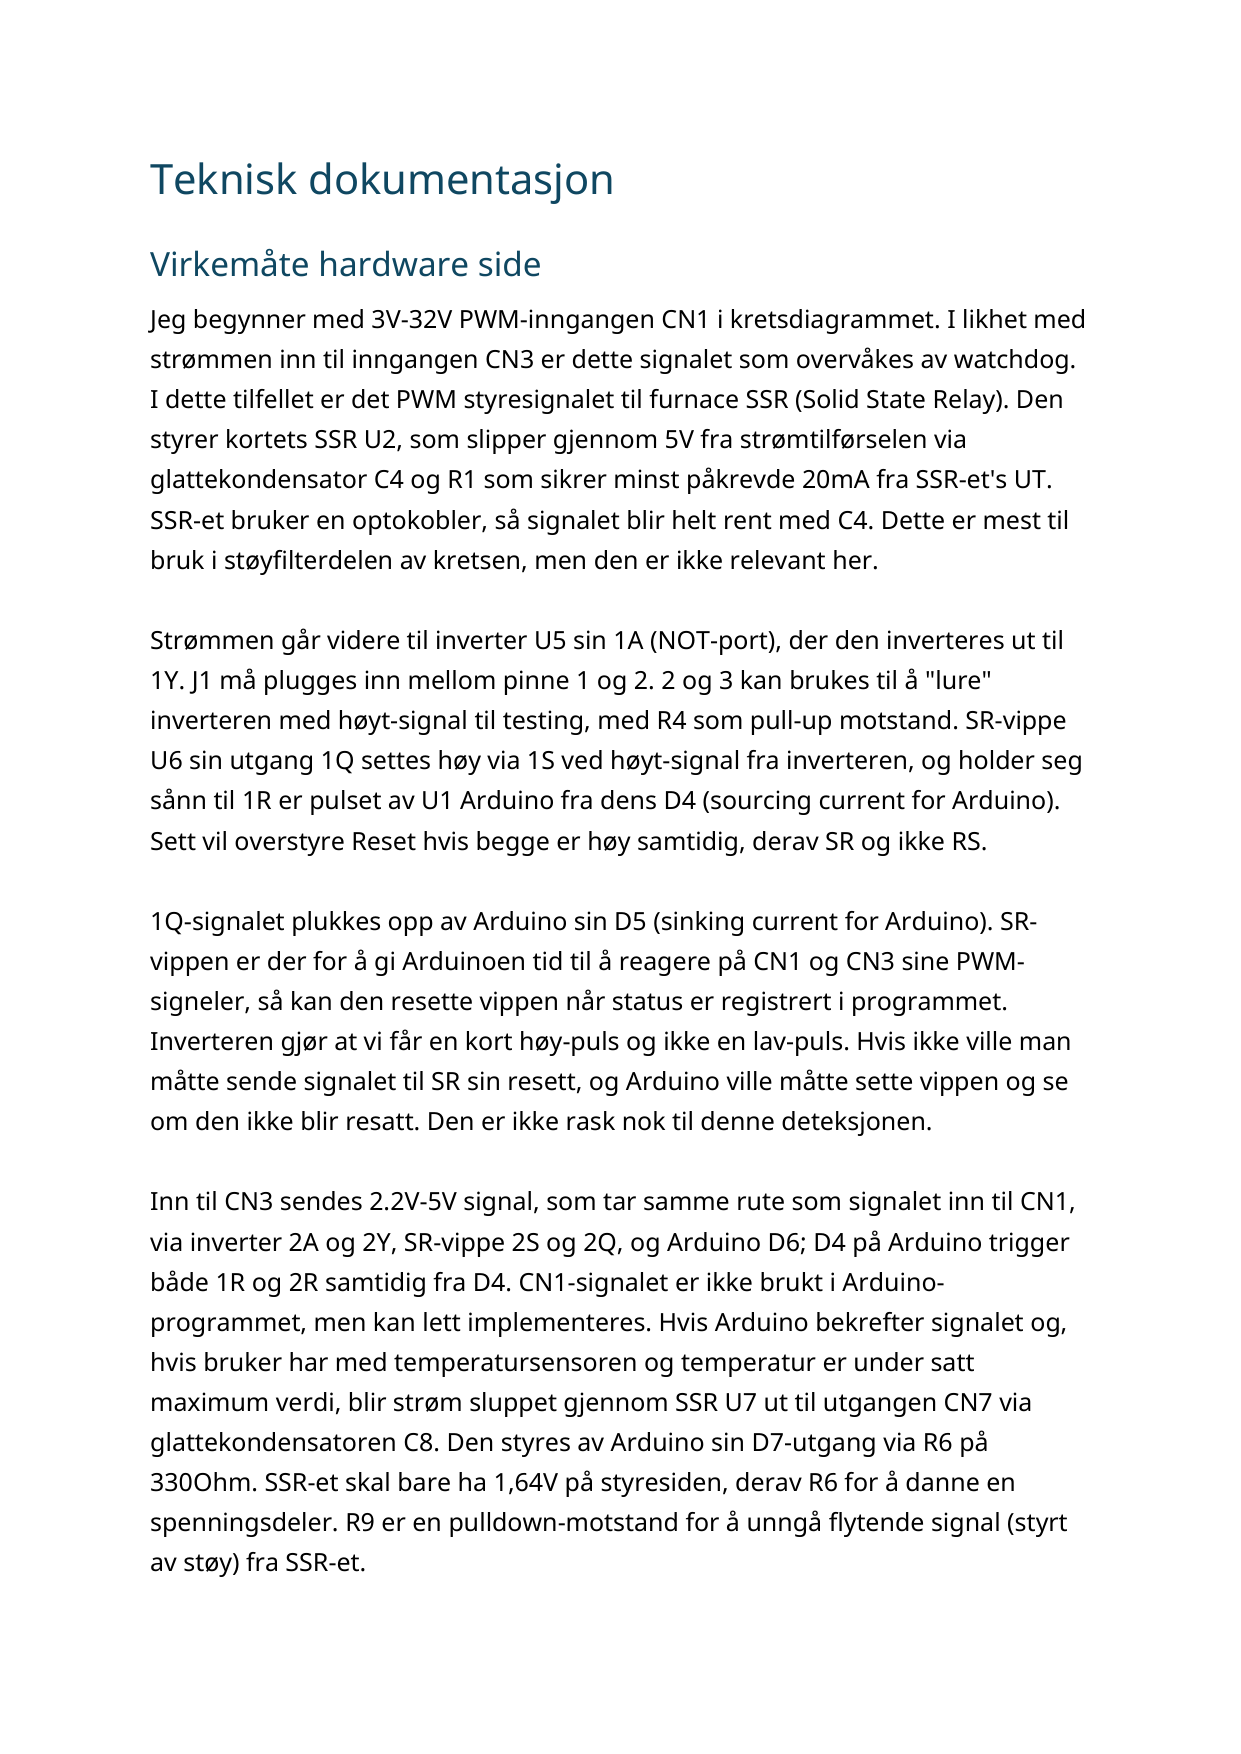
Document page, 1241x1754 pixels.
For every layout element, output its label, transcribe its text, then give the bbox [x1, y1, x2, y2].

text Jeg begynner med 3V-32V PWM-inngangen CN1 i kretsdiagrammet. I likhet med strømmen inn til inngangen CN3 er dette signalet som overvåkes av watchdog. I dette tilfellet er det PWM styresignalet til furnace SSR (Solid State Relay). Den styrer kortets SSR U2, som slipper gjennom 5V fra strømtilførselen via glattekondensator C4 og R1 som sikrer minst påkrevde 20mA fra SSR-et's UT. SSR-et bruker en optokobler, så signalet blir helt rent med C4. Dette er mest til bruk i støyfilterdelen av kretsen, men den er ikke relevant her. [150, 302, 1090, 576]
subtitle Virkemåte hardware side [150, 241, 1090, 286]
text Inn til CN3 sendes 2.2V-5V signal, som tar samme rute som signalet inn til CN1, via inverter 2A og 2Y, SR-vippe 2S og 2Q, og Arduino D6; D4 på Arduino trigger både 1R og 2R samtidig fra D4. CN1-signalet er ikke brukt i Arduino-programmet, men kan lett implementeres. Hvis Arduino bekrefter signalet og, hvis bruker har med temperatursensoren og temperatur er under satt maximum verdi, blir strøm sluppet gjennom SSR U7 ut til utgangen CN7 via glattekondensatoren C8. Den styres av Arduino sin D7-utgang via R6 på 330Ohm. SSR-et skal bare ha 1,64V på styresiden, derav R6 for å danne en spenningsdeler. R9 er en pulldown-motstand for å unngå flytende signal (styrt av støy) fra SSR-et. [150, 1184, 1090, 1579]
subtitle Teknisk dokumentasjon [150, 150, 1090, 207]
text 1Q-signalet plukkes opp av Arduino sin D5 (sinking current for Arduino). SR-vippen er der for å gi Arduinoen tid til å reagere på CN1 og CN3 sine PWM-signeler, så kan den resette vippen når status er registrert i programmet. Inverteren gjør at vi får en kort høy-puls og ikke en lav-puls. Hvis ikke ville man måtte sende signalet til SR sin resett, og Arduino ville måtte sette vippen og se om den ikke blir resatt. Den er ikke rask nok til denne deteksjonen. [150, 903, 1090, 1138]
text Strømmen går videre til inverter U5 sin 1A (NOT-port), der den inverteres ut til 1Y. J1 må plugges inn mellom pinne 1 og 2. 2 og 3 kan brukes til å "lure" inverteren med høyt-signal til testing, med R4 som pull-up motstand. SR-vippe U6 sin utgang 1Q settes høy via 1S ved høyt-signal fra inverteren, og holder seg sånn til 1R er pulset av U1 Arduino fra dens D4 (sourcing current for Arduino). Sett vil overstyre Reset hvis begge er høy samtidig, derav SR og ikke RS. [150, 623, 1090, 857]
